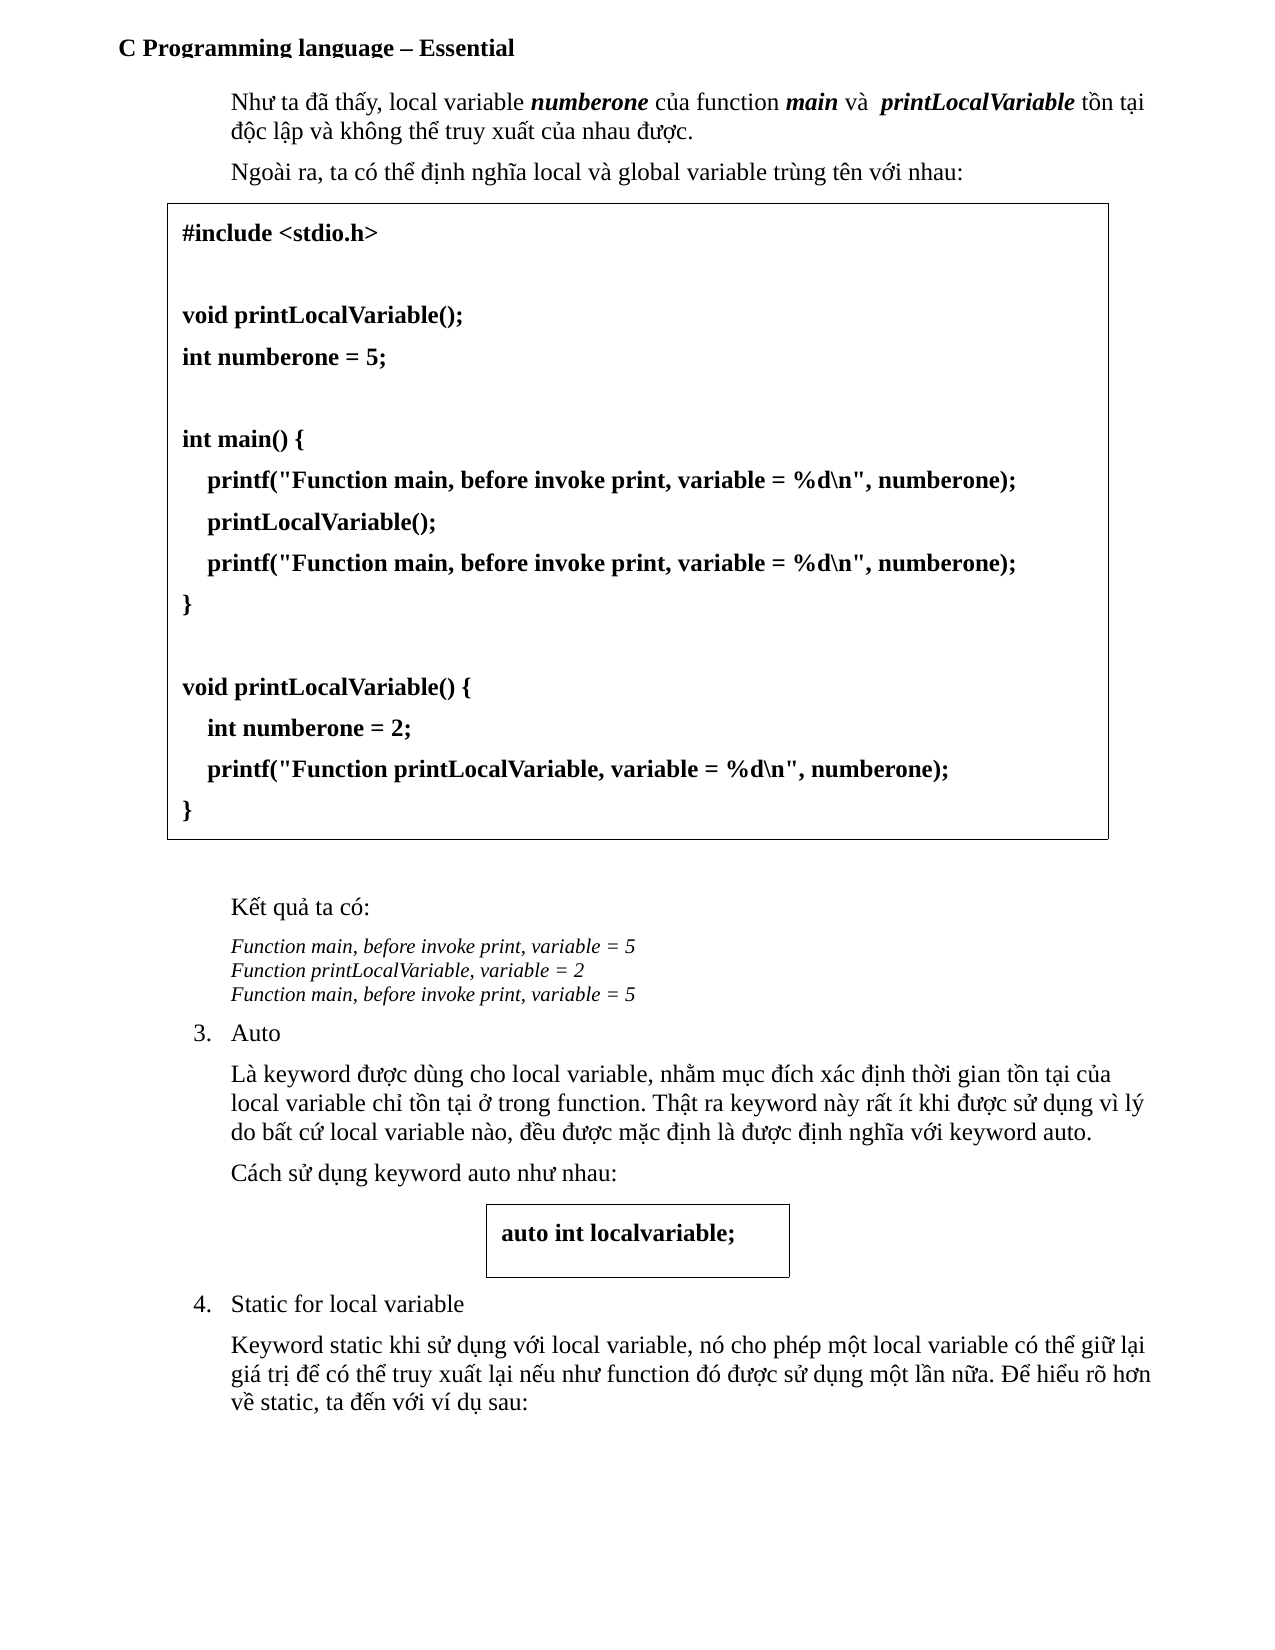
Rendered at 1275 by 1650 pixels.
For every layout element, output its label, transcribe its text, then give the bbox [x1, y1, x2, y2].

list Kết quả ta có: [193, 892, 1157, 921]
list void printLocalVariable() { [182, 672, 1093, 700]
list Static for local variable [193, 1199, 1157, 1317]
list } [182, 589, 1093, 618]
list printf("Function main, before invoke print, variable = %d\n", numberone); [182, 548, 1093, 577]
list int numberone = 2; [182, 713, 1093, 742]
list auto int localvariable; [501, 1218, 774, 1247]
list Function main, before invoke print, variable = 5 Function printLocalVariable, variable = 2 Function main, before invoke print, variable = 5 [193, 933, 1157, 1006]
list Cách sử dụng keyword auto như nhau: [193, 1158, 1157, 1187]
list printf("Function main, before invoke print, variable = %d\n", numberone); [182, 465, 1093, 494]
list printLocalVariable(); [182, 507, 1093, 535]
list Keyword static khi sử dụng với local variable, nó cho phép một local variable có thể giữ lại giá trị để có thể truy xuất lại nếu như function đó được sử dụng một lần nữa. Để hiểu rõ hơn về static, ta đến với ví dụ sau: [193, 1330, 1157, 1416]
list int numberone = 5; [182, 342, 1093, 370]
list Như ta đã thấy, local variable numberone của function main và printLocalVariable tồn tại độc lập và không thể truy xuất của nhau được. [193, 87, 1157, 145]
list Là keyword được dùng cho local variable, nhằm mục đích xác định thời gian tồn tại của local variable chỉ tồn tại ở trong function. Thật ra keyword này rất ít khi được sử dụng vì lý do bất cứ local variable nào, đều được mặc định là được định nghĩa với keyword auto. [193, 1059, 1157, 1146]
list Auto [193, 1018, 1157, 1047]
list int main() { [182, 424, 1093, 453]
list } [182, 795, 1093, 824]
list #include <stdio.h> [182, 218, 1093, 247]
list printf("Function printLocalVariable, variable = %d\n", numberone); [182, 754, 1093, 783]
list void printLocalVariable(); [182, 300, 1093, 329]
list Ngoài ra, ta có thể định nghĩa local và global variable trùng tên với nhau: [193, 157, 1157, 186]
